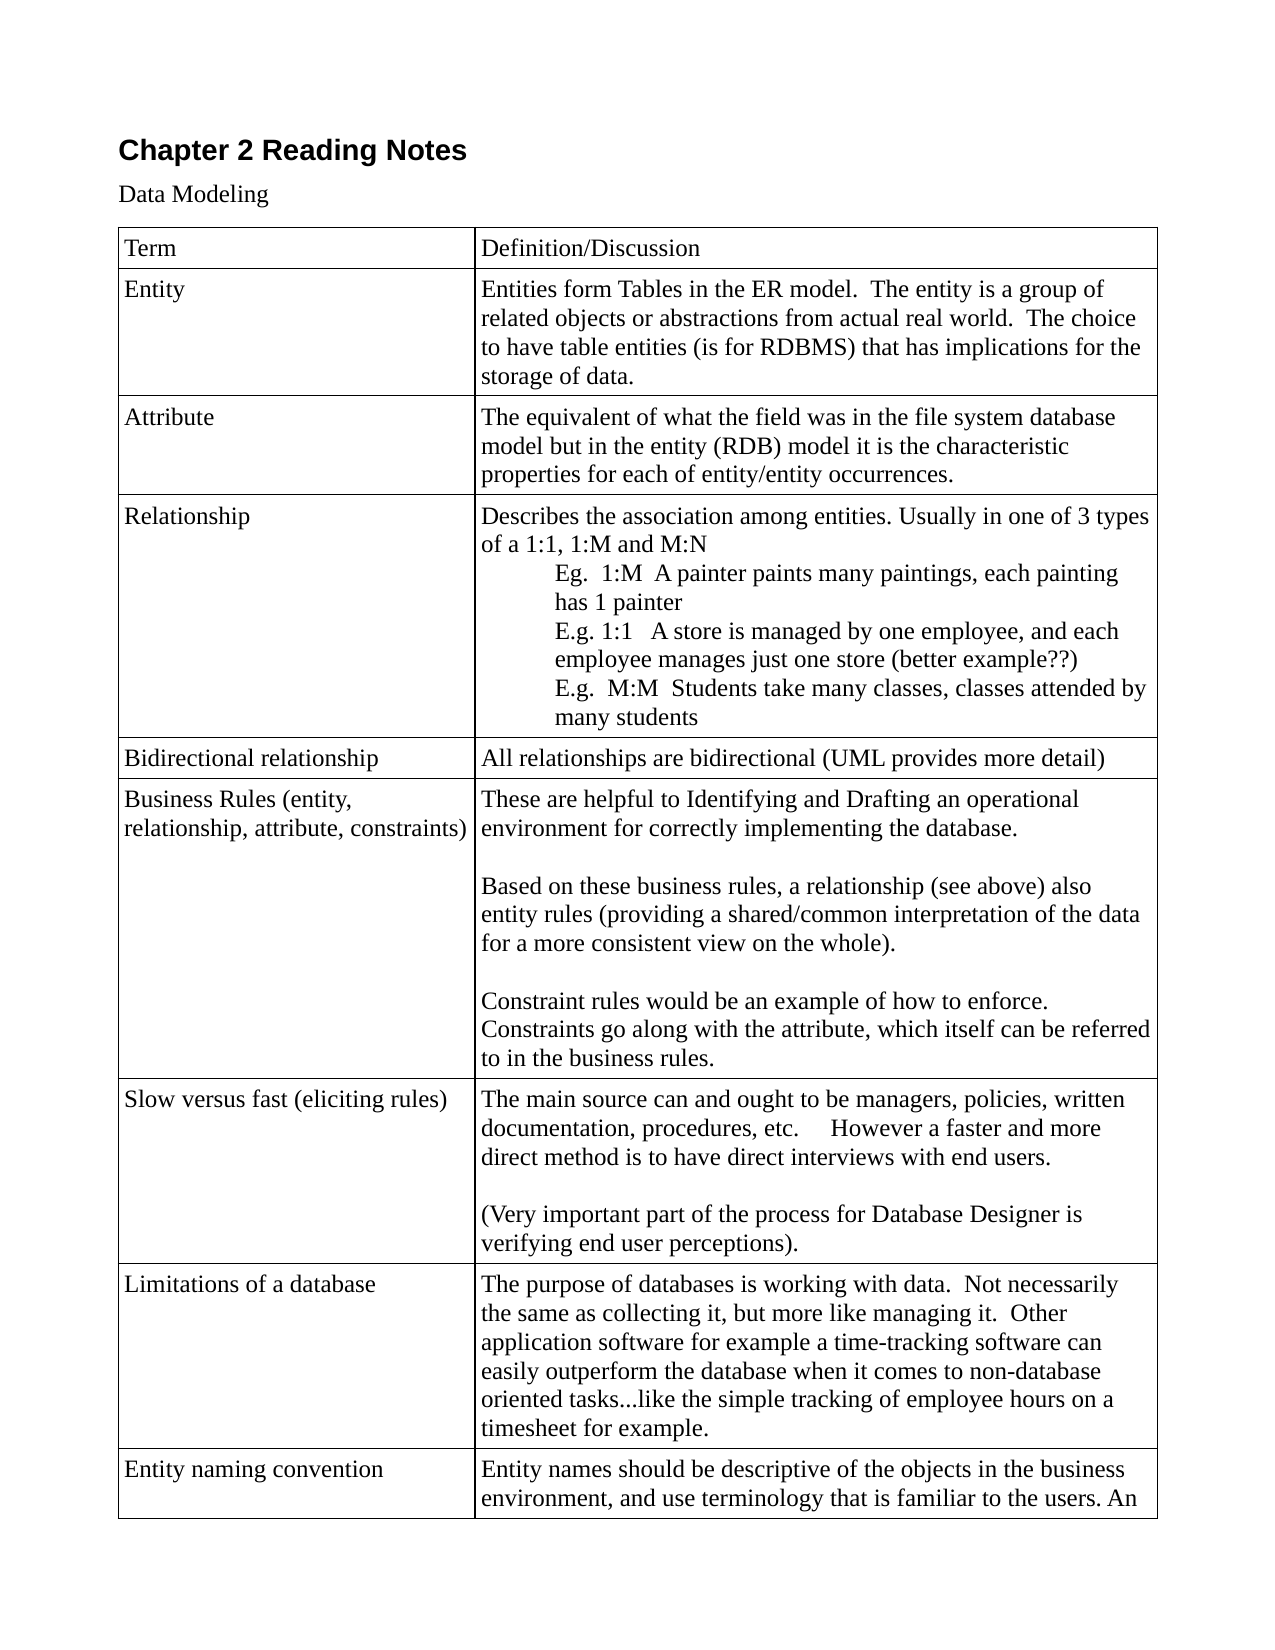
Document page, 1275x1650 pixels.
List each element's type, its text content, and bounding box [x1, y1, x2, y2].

table_cell The purpose of databases is working with data. Not necessarily the same as collecting it, but more like managing it. Other application software for example a time-tracking software can easily outperform the database when it comes to non-database oriented tasks...like the simple tracking of employee hours on a timesheet for example. [476, 1264, 1157, 1448]
text Data Modeling [118, 179, 1157, 208]
table_cell The main source can and ought to be managers, policies, written documentation, procedures, etc. However a faster and more direct method is to have direct interviews with end users. (Very important part of the process for Database Designer is verifying end user perceptions). [476, 1079, 1157, 1263]
table_cell Business Rules (entity, relationship, attribute, constraints) [119, 779, 474, 1078]
table_header Term [119, 228, 474, 268]
table_cell Attribute [119, 396, 474, 494]
table_cell The equivalent of what the field was in the file system database model but in the entity (RDB) model it is the characteristic properties for each of entity/entity occurrences. [476, 396, 1157, 494]
table_cell Slow versus fast (eliciting rules) [119, 1079, 474, 1263]
table_cell Describes the association among entities. Usually in one of 3 types of a 1:1, 1:M and M:N Eg. 1:M A painter paints many paintings, each painting has 1 painter E.g. 1:1 A store is managed by one employee, and each employee manages just one store (better example??) E.g. M:M Students take many classes, classes attended by many students [476, 495, 1157, 737]
table_cell Relationship [119, 495, 474, 737]
table_cell Entities form Tables in the ER model. The entity is a group of related objects or abstractions from actual real world. The choice to have table entities (is for RDBMS) that has implications for the storage of data. [476, 269, 1157, 395]
table_cell Bidirectional relationship [119, 738, 474, 778]
table_cell Entity naming convention [119, 1449, 474, 1518]
table_cell Entity [119, 269, 474, 395]
table_cell Limitations of a database [119, 1264, 474, 1448]
table_cell These are helpful to Identifying and Drafting an operational environment for correctly implementing the database. Based on these business rules, a relationship (see above) also entity rules (providing a shared/common interpretation of the data for a more consistent view on the whole). Constraint rules would be an example of how to enforce. Constraints go along with the attribute, which itself can be referred to in the business rules. [476, 779, 1157, 1078]
subtitle Chapter 2 Reading Notes [118, 133, 1157, 166]
table_header Definition/Discussion [476, 228, 1157, 268]
table_cell Entity names should be descriptive of the objects in the business environment, and use terminology that is familiar to the users. An [476, 1449, 1157, 1518]
table_cell All relationships are bidirectional (UML provides more detail) [476, 738, 1157, 778]
